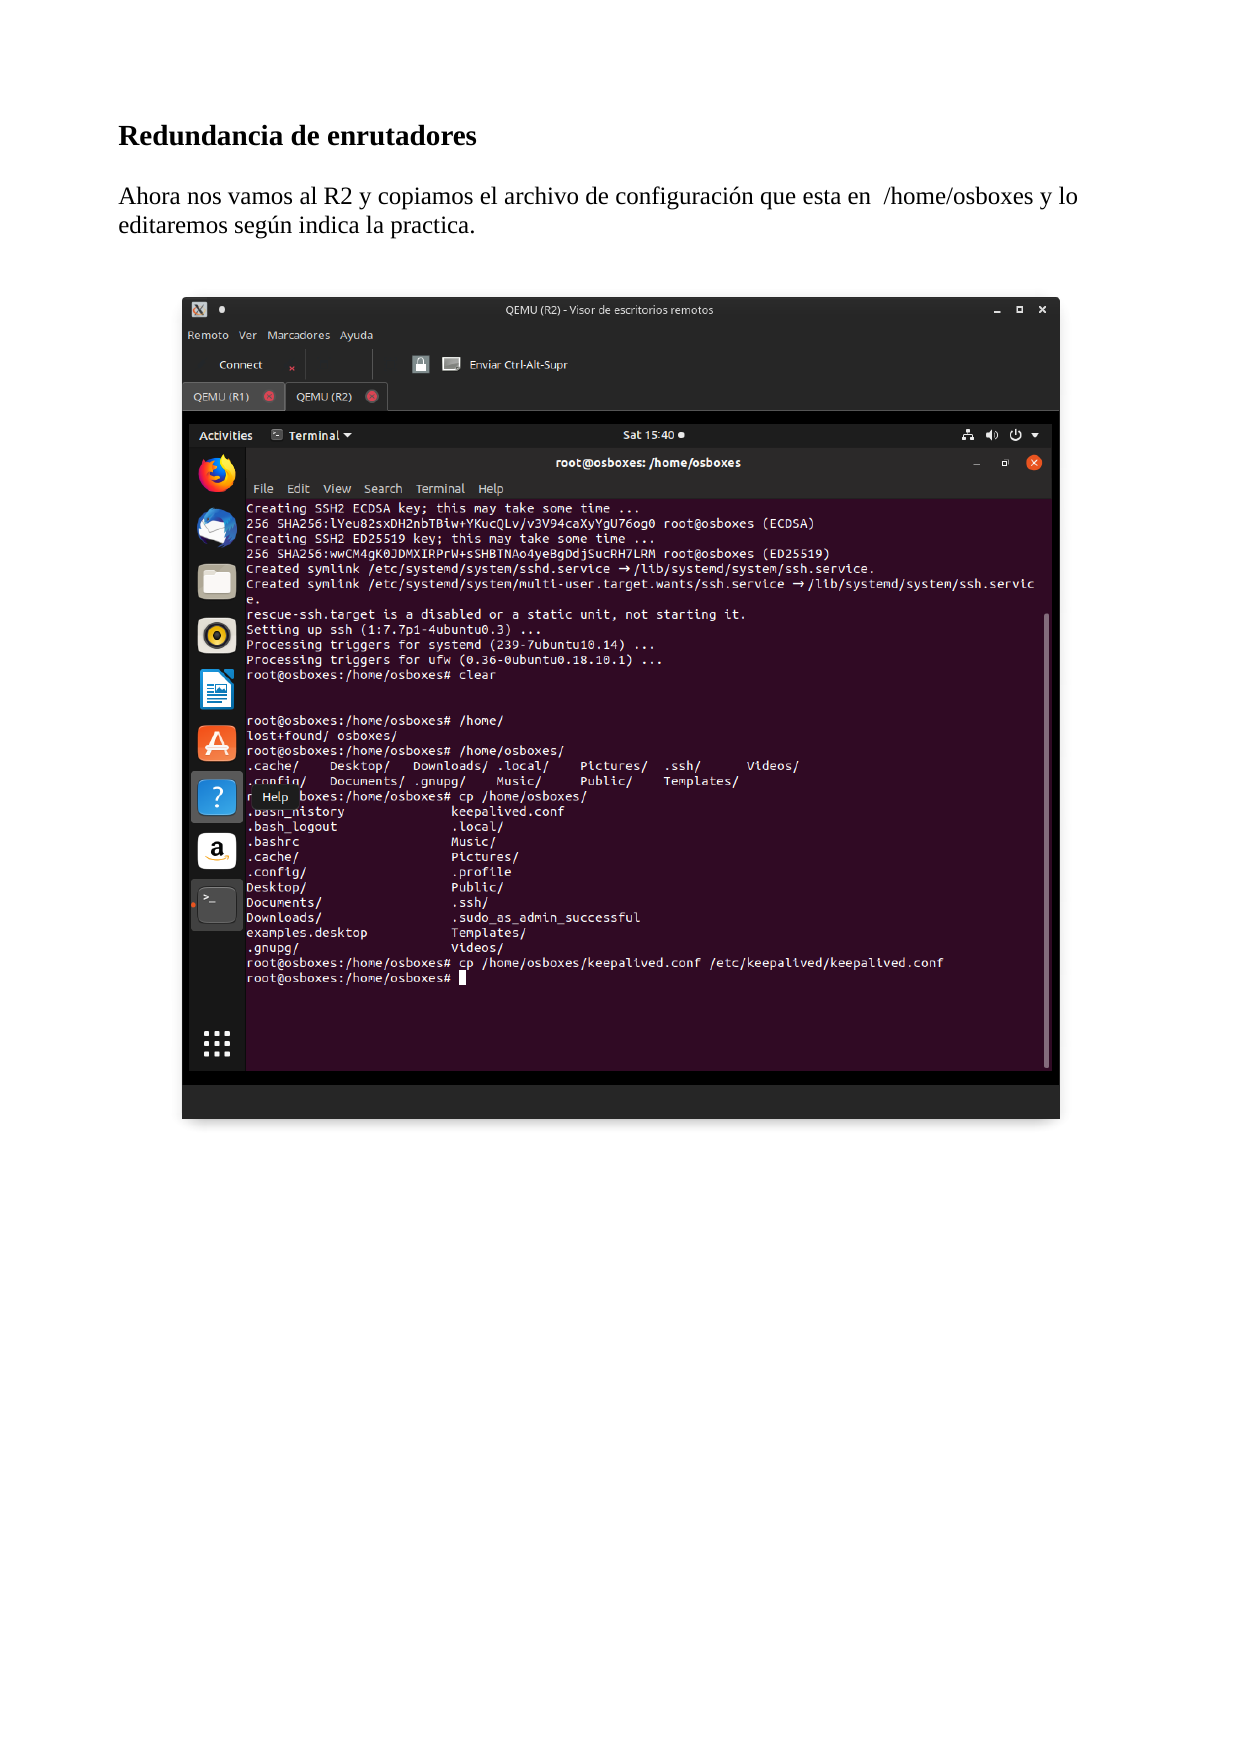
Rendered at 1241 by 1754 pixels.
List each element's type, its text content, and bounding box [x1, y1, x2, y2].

picture [118, 267, 1123, 1190]
text Ahora nos vamos al R2 y copiamos el archivo de configuración que esta en /home/osboxes y lo editaremos según indica la practica. [118, 181, 1122, 239]
